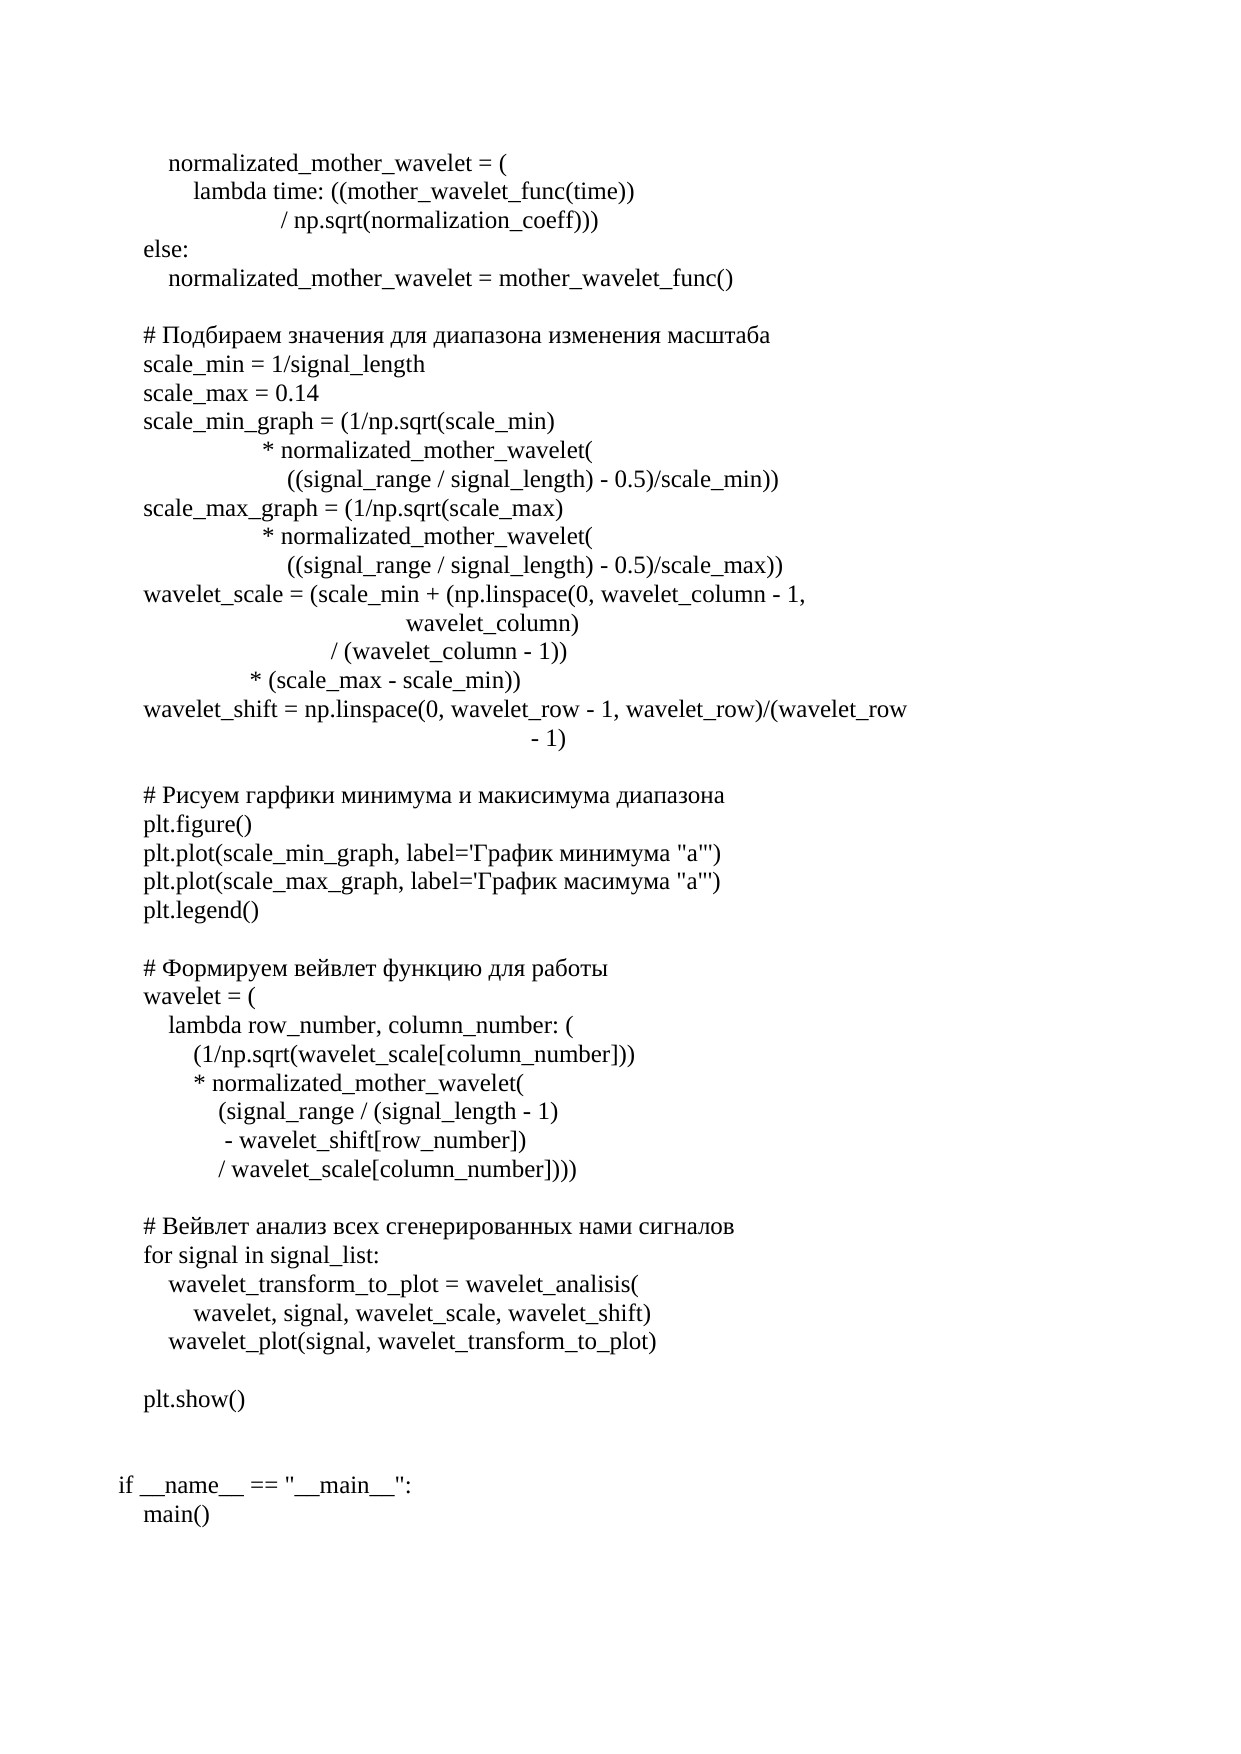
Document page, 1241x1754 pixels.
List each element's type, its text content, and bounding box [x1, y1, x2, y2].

text (signal_range / (signal_length - 1) [118, 1096, 1122, 1125]
text normalizated_mother_wavelet = mother_wavelet_func() [118, 263, 1122, 291]
text plt.show() [118, 1384, 1122, 1413]
text - 1) [118, 723, 1122, 751]
text * normalizated_mother_wavelet( [118, 1068, 1122, 1096]
text * normalizated_mother_wavelet( [118, 521, 1122, 550]
text # Формируем вейвлет функцию для работы [118, 953, 1122, 981]
text if __name__ == "__main__": [118, 1470, 1122, 1499]
text - wavelet_shift[row_number]) [118, 1125, 1122, 1154]
text ((signal_range / signal_length) - 0.5)/scale_max)) [118, 550, 1122, 579]
text else: [118, 234, 1122, 263]
text / (wavelet_column - 1)) [118, 636, 1122, 665]
text wavelet_plot(signal, wavelet_transform_to_plot) [118, 1326, 1122, 1355]
text lambda time: ((mother_wavelet_func(time)) [118, 176, 1122, 205]
text scale_min = 1/signal_length [118, 349, 1122, 378]
text wavelet_scale = (scale_min + (np.linspace(0, wavelet_column - 1, [118, 579, 1122, 608]
text normalizated_mother_wavelet = ( [118, 148, 1122, 176]
text plt.plot(scale_max_graph, label='График масимума "a"') [118, 866, 1122, 895]
text for signal in signal_list: [118, 1240, 1122, 1269]
text plt.legend() [118, 895, 1122, 924]
text scale_max = 0.14 [118, 378, 1122, 406]
text wavelet_transform_to_plot = wavelet_analisis( [118, 1269, 1122, 1298]
text / wavelet_scale[column_number]))) [118, 1154, 1122, 1183]
text # Подбираем значения для диапазона изменения масштаба [118, 320, 1122, 349]
text ((signal_range / signal_length) - 0.5)/scale_min)) [118, 464, 1122, 493]
text # Рисуем гарфики минимума и макисимума диапазона [118, 780, 1122, 809]
text scale_min_graph = (1/np.sqrt(scale_min) [118, 406, 1122, 435]
text lambda row_number, column_number: ( [118, 1010, 1122, 1039]
text wavelet = ( [118, 981, 1122, 1010]
text wavelet, signal, wavelet_scale, wavelet_shift) [118, 1298, 1122, 1326]
text wavelet_shift = np.linspace(0, wavelet_row - 1, wavelet_row)/(wavelet_row [118, 694, 1122, 723]
text main() [118, 1499, 1122, 1528]
text # Вейвлет анализ всех сгенерированных нами сигналов [118, 1211, 1122, 1240]
text scale_max_graph = (1/np.sqrt(scale_max) [118, 493, 1122, 521]
text plt.plot(scale_min_graph, label='График минимума "a"') [118, 838, 1122, 866]
text plt.figure() [118, 809, 1122, 838]
text * normalizated_mother_wavelet( [118, 435, 1122, 464]
text wavelet_column) [118, 608, 1122, 636]
text * (scale_max - scale_min)) [118, 665, 1122, 694]
text / np.sqrt(normalization_coeff))) [118, 205, 1122, 234]
text (1/np.sqrt(wavelet_scale[column_number])) [118, 1039, 1122, 1068]
